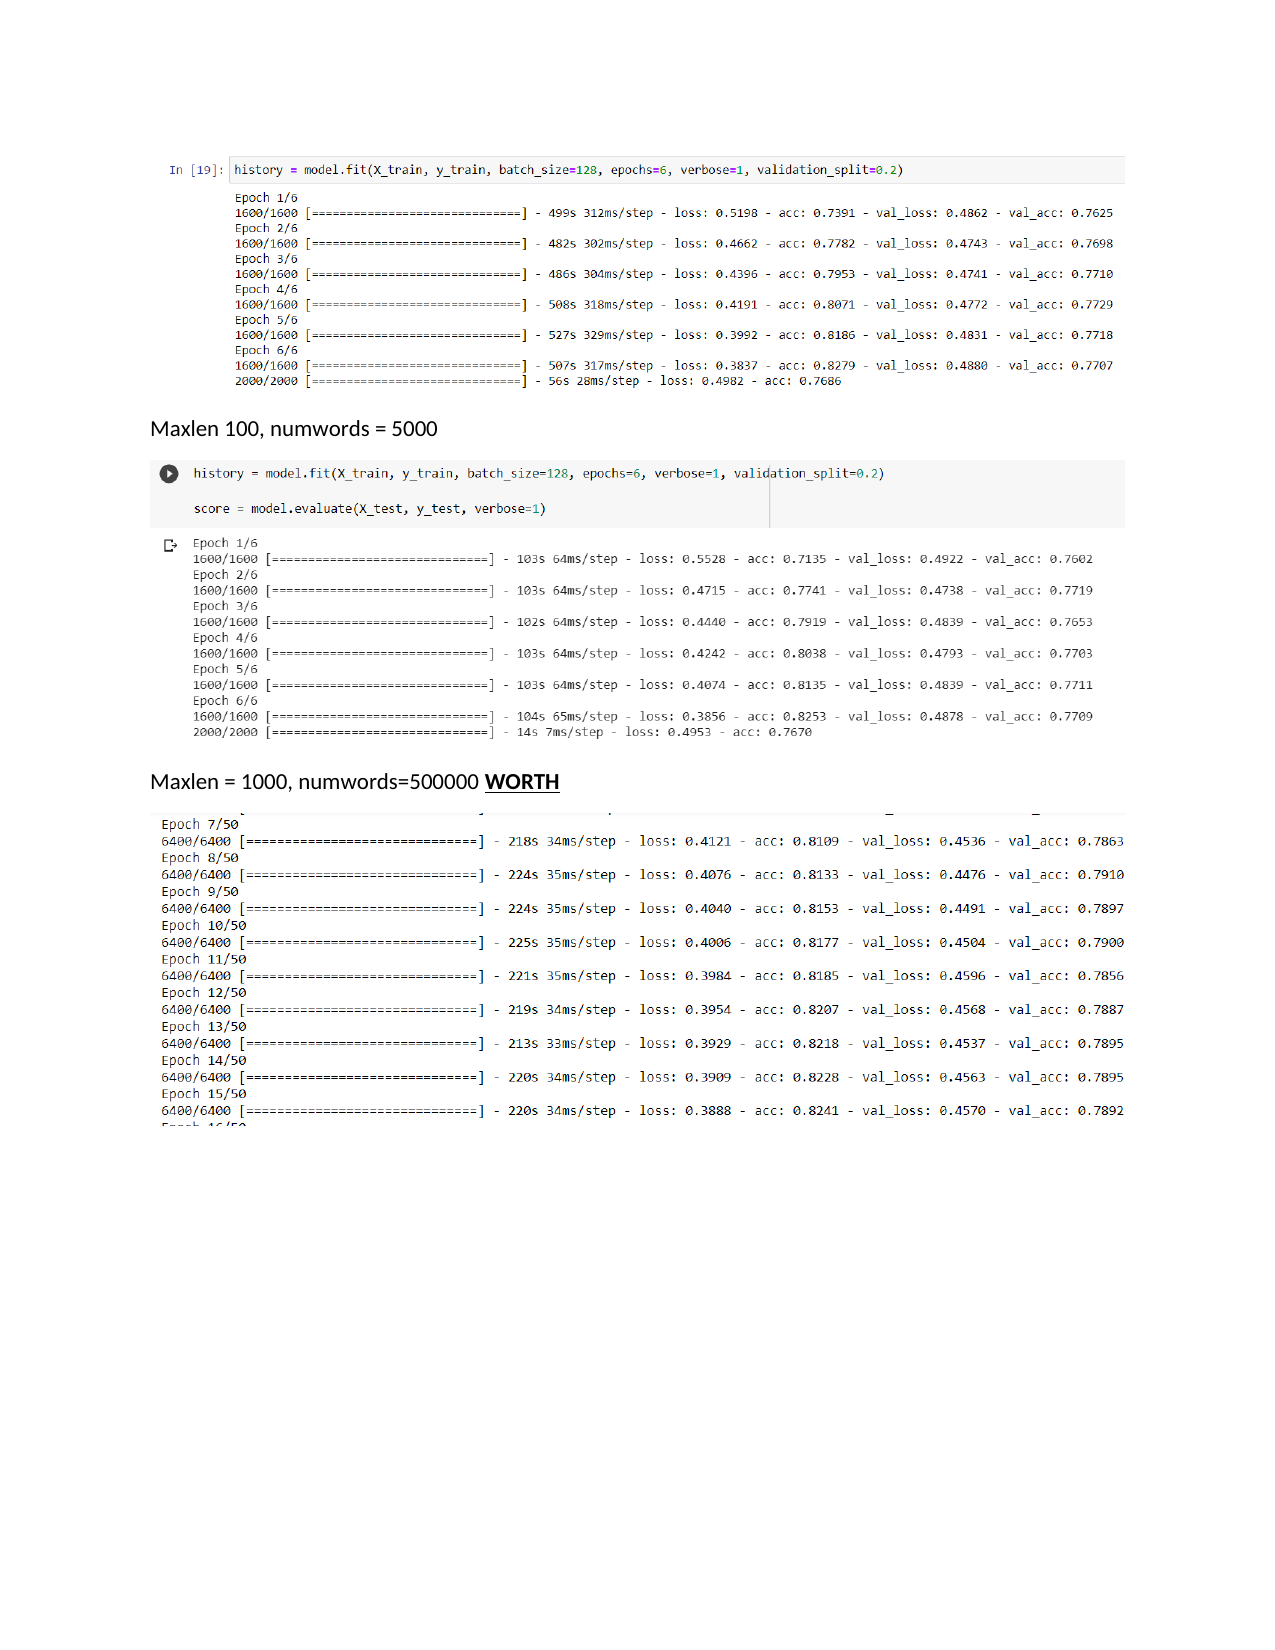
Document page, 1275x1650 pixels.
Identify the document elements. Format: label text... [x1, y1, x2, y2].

text Maxlen 100, numwords = 5000 [150, 414, 1125, 442]
text Maxlen = 1000, numwords=500000 WORTH [150, 767, 1125, 796]
